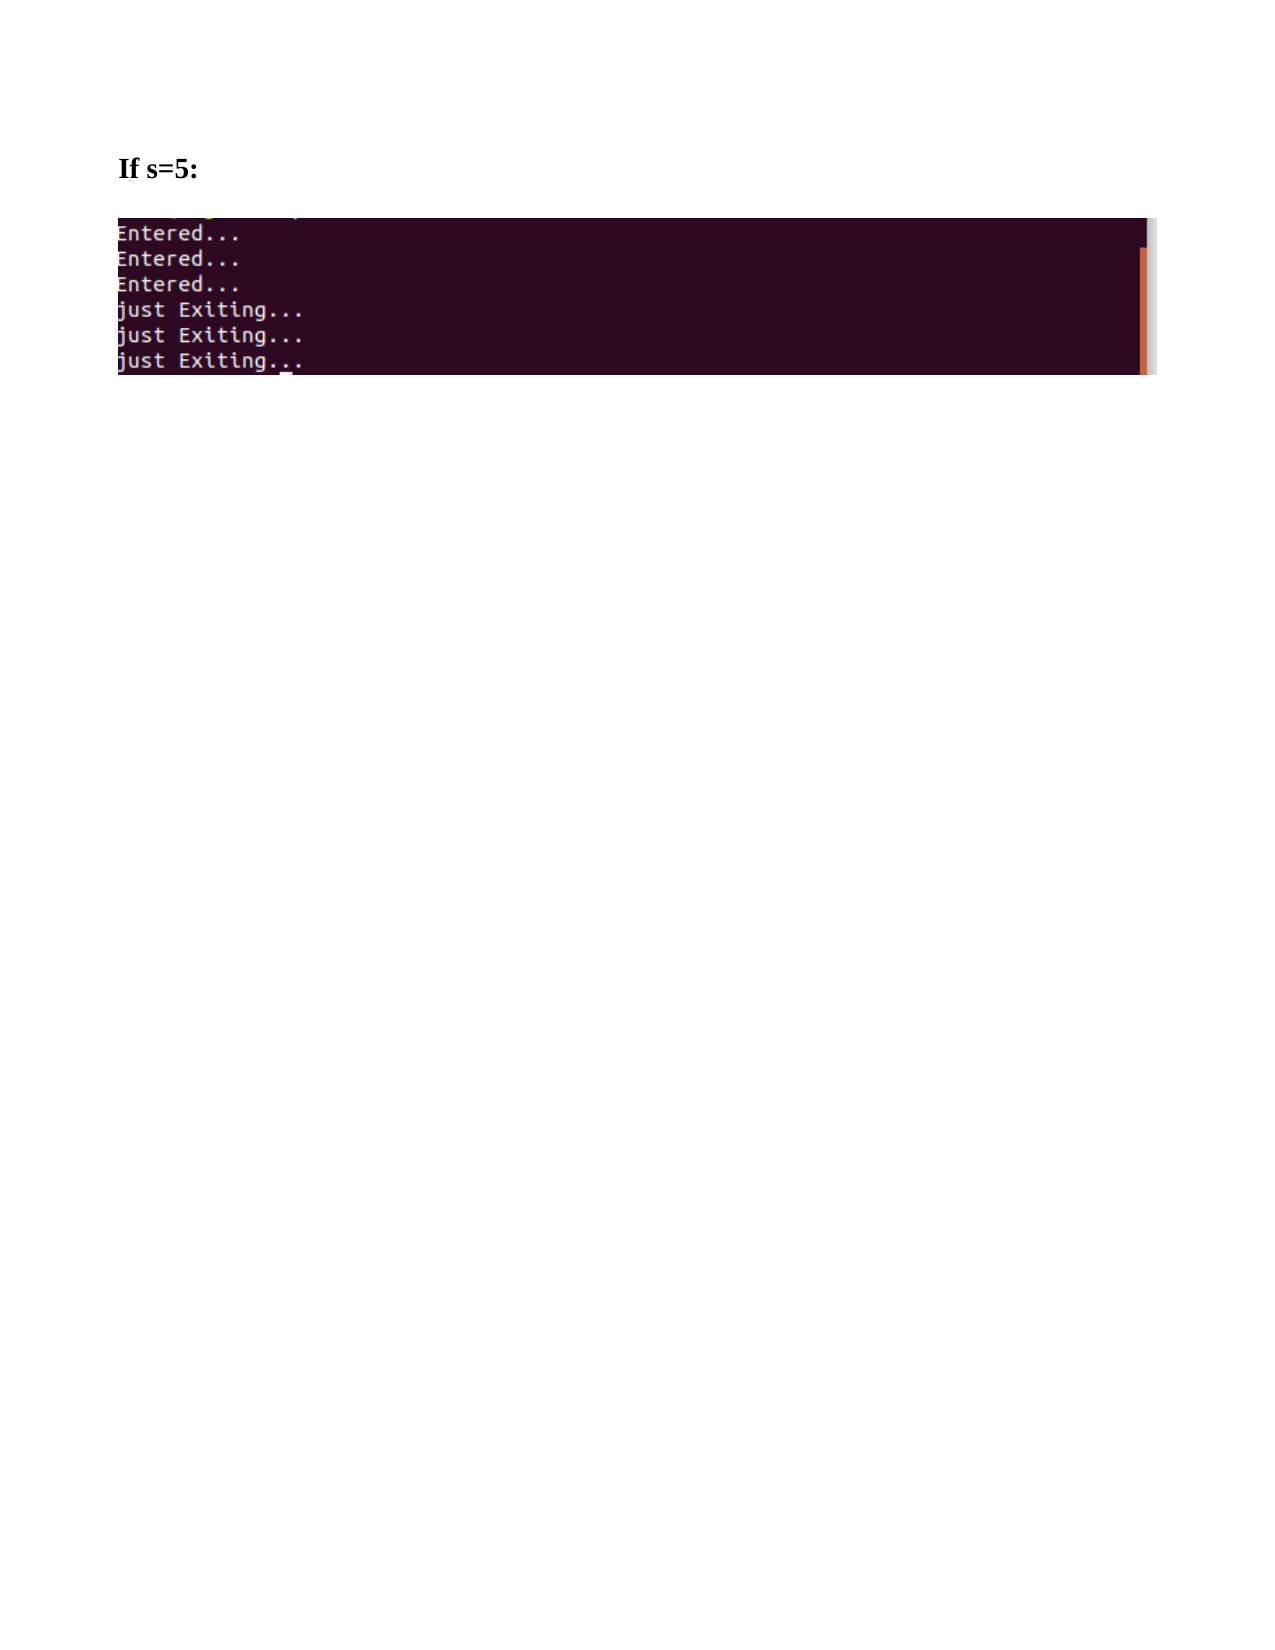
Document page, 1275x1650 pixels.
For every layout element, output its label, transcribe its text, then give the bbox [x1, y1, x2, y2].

text If s=5: [118, 152, 1157, 185]
